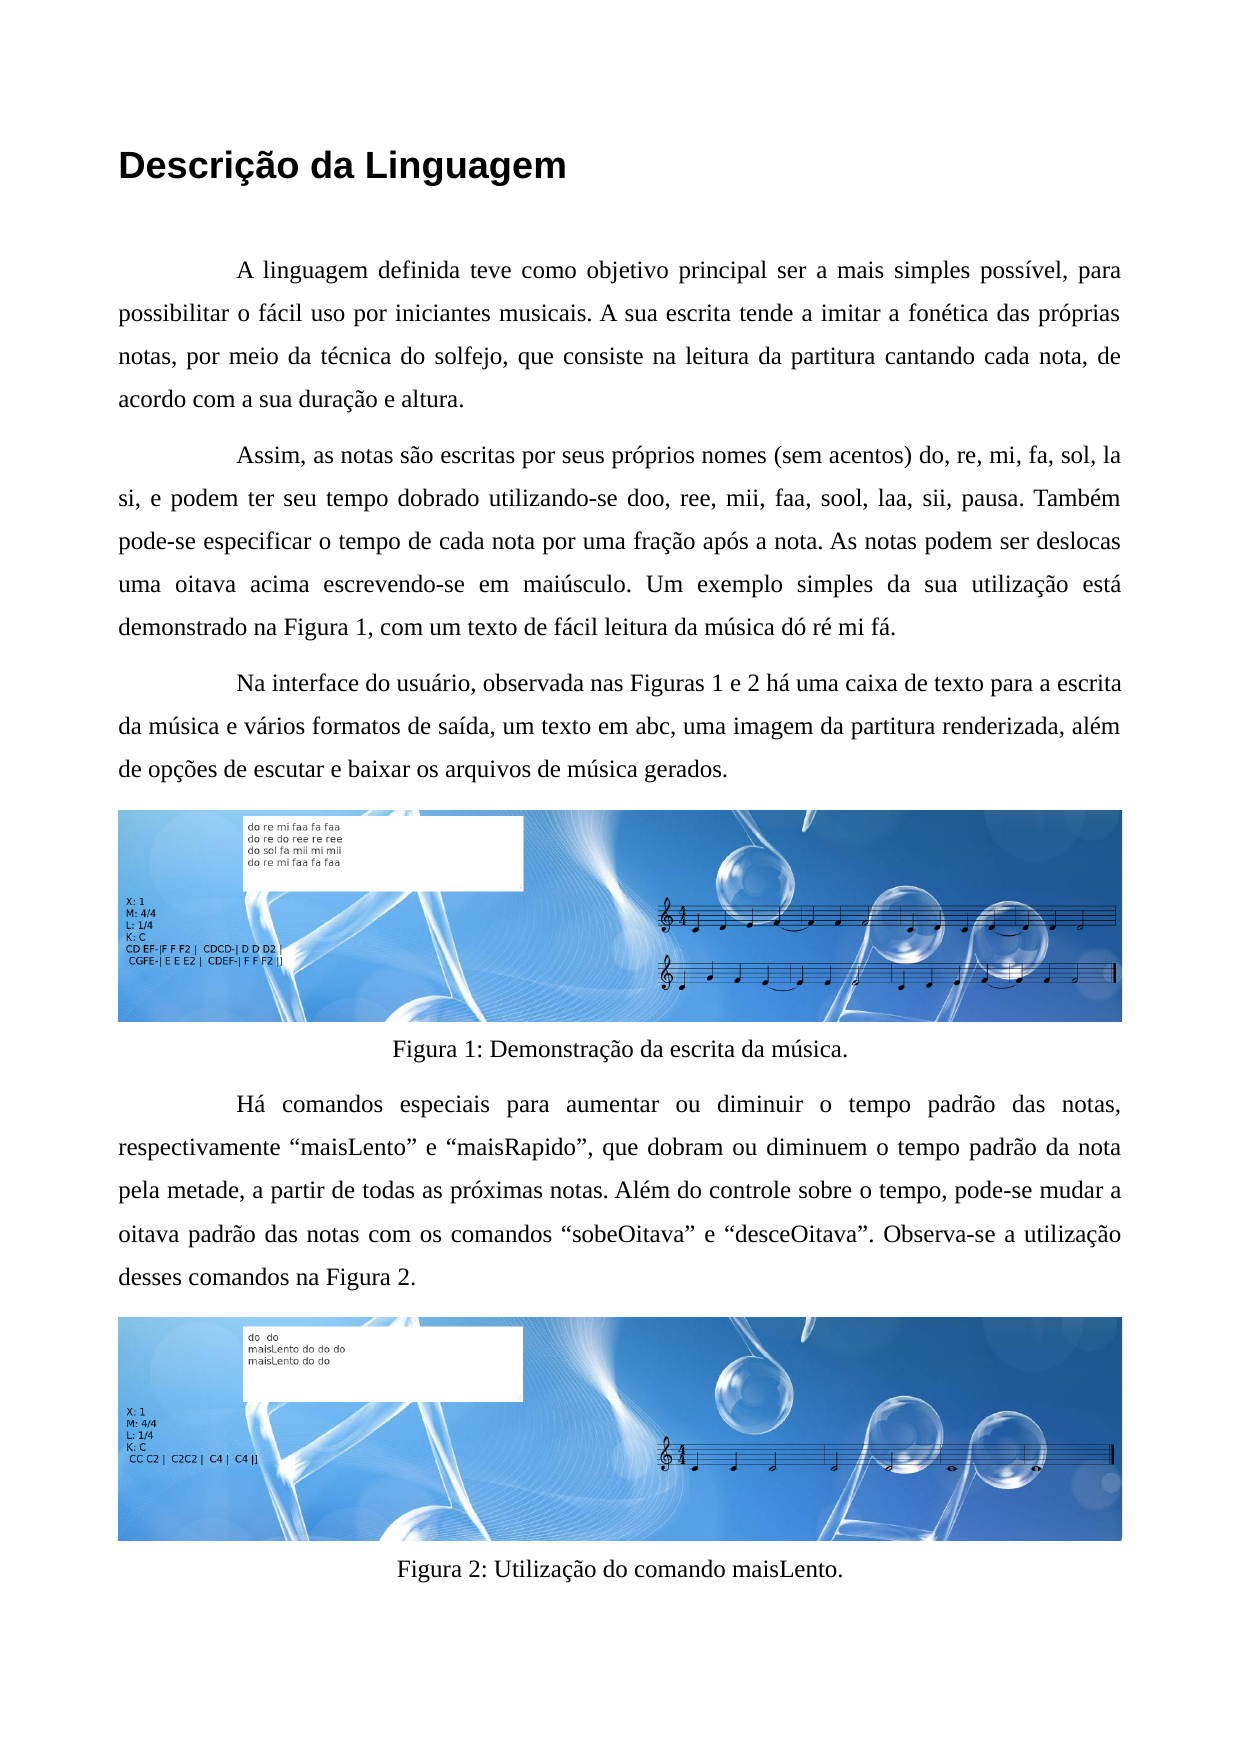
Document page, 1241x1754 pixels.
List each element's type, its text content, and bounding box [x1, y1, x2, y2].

text A linguagem definida teve como objetivo principal ser a mais simples possível, para possibilitar o fácil uso por iniciantes musicais. A sua escrita tende a imitar a fonética das próprias notas, por meio da técnica do solfejo, que consiste na leitura da partitura cantando cada nota, de acordo com a sua duração e altura. [118, 255, 1122, 413]
picture [118, 810, 1123, 1022]
text Figura 2: Utilização do comando maisLento. [118, 1541, 1122, 1583]
text Figura 1: Demonstração da escrita da música. [118, 1034, 1122, 1062]
subtitle Descrição da Linguagem [118, 143, 1122, 187]
text Assim, as notas são escritas por seus próprios nomes (sem acentos) do, re, mi, fa, sol, la si, e podem ter seu tempo dobrado utilizando-se doo, ree, mii, faa, sool, laa, sii, pausa. Também pode-se especificar o tempo de cada nota por uma fração após a nota. As notas podem ser deslocas uma oitava acima escrevendo-se em maiúsculo. Um exemplo simples da sua utilização está demonstrado na Figura 1, com um texto de fácil leitura da música dó ré mi fá. [118, 440, 1122, 641]
picture [118, 1317, 1123, 1541]
text Há comandos especiais para aumentar ou diminuir o tempo padrão das notas, respectivamente “maisLento” e “maisRapido”, que dobram ou diminuem o tempo padrão da nota pela metade, a partir de todas as próximas notas. Além do controle sobre o tempo, pode-se mudar a oitava padrão das notas com os comandos “sobeOitava” e “desceOitava”. Observa-se a utilização desses comandos na Figura 2. [118, 1089, 1122, 1291]
text Na interface do usuário, observada nas Figuras 1 e 2 há uma caixa de texto para a escrita da música e vários formatos de saída, um texto em abc, uma imagem da partitura renderizada, além de opções de escutar e baixar os arquivos de música gerados. [118, 668, 1122, 783]
